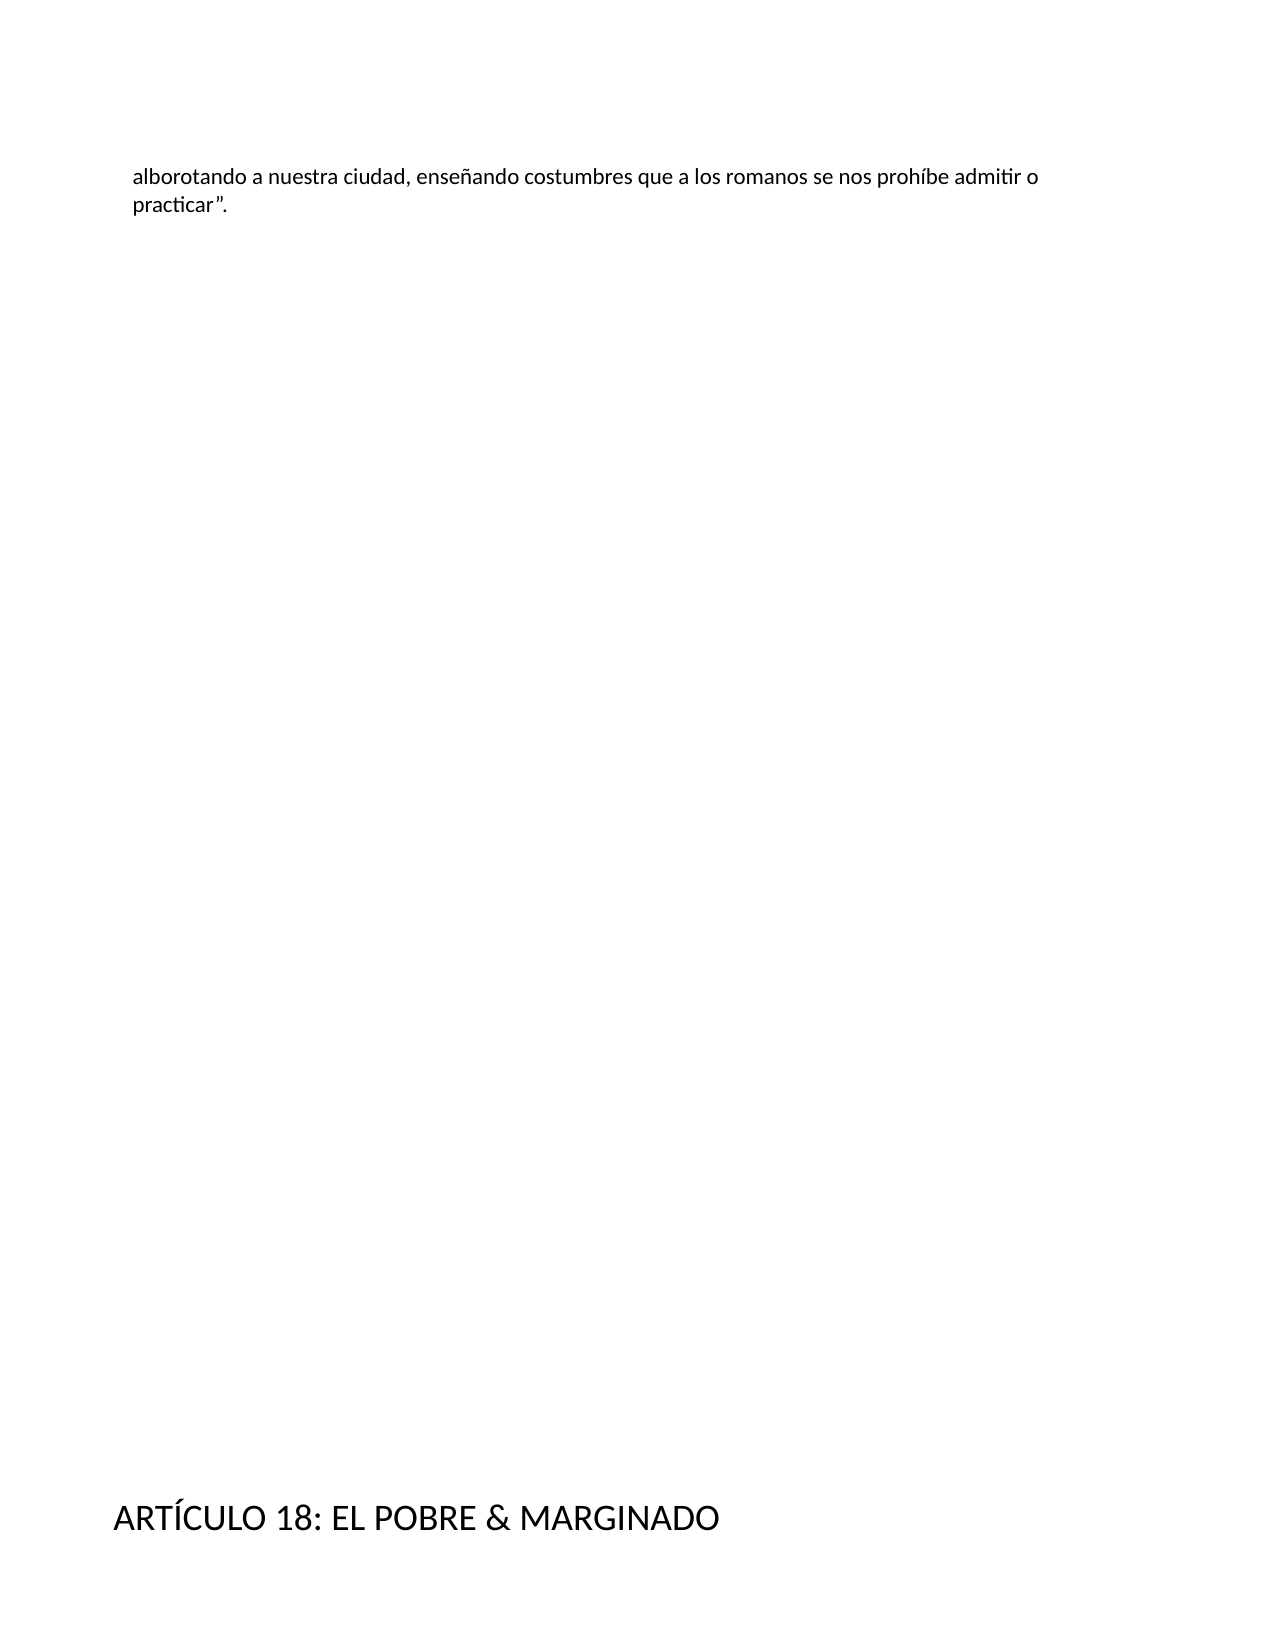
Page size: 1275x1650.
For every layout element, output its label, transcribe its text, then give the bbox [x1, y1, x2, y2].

text ARTÍCULO 18: EL POBRE & MARGINADO [113, 1494, 1163, 1539]
text alborotando a nuestra ciudad, enseñando costumbres que a los romanos se nos prohíbe admitir o practicar”. [114, 162, 1086, 218]
